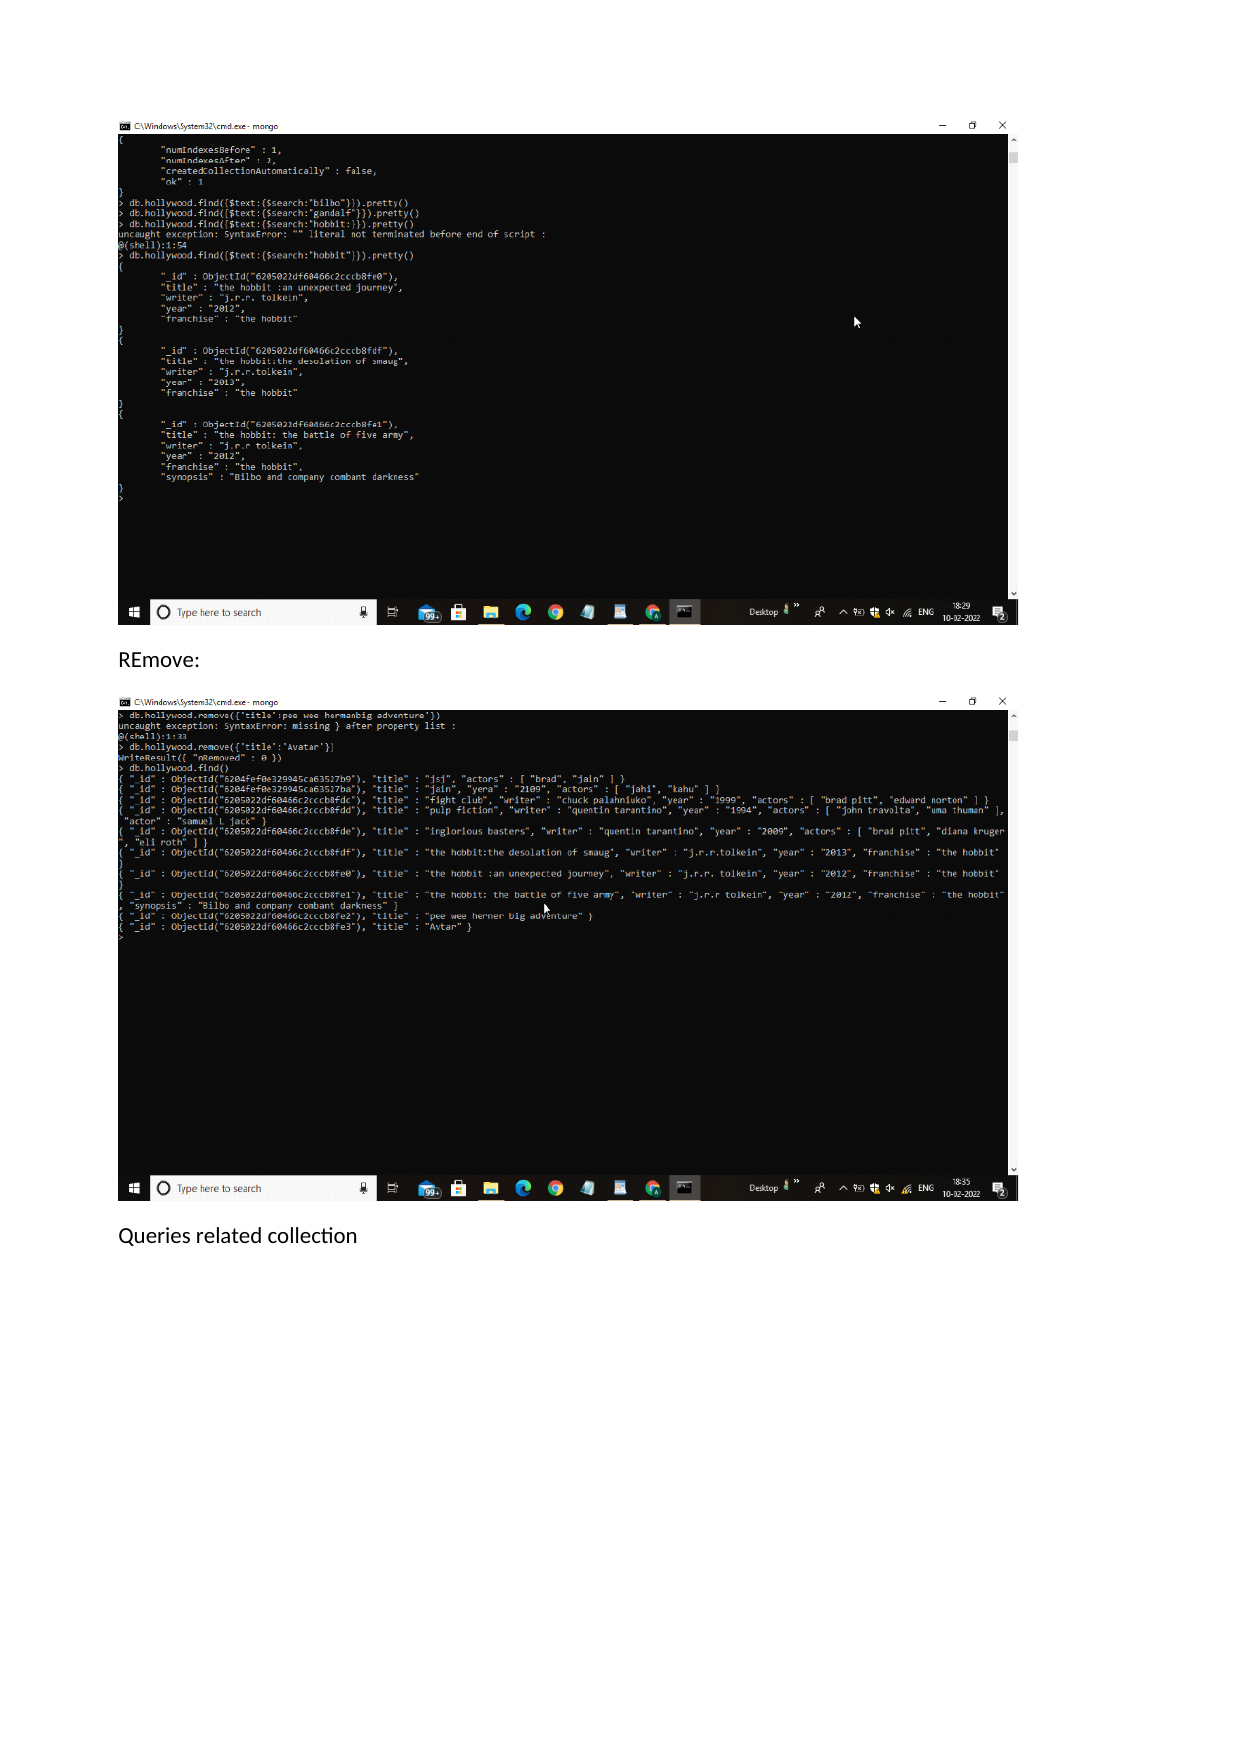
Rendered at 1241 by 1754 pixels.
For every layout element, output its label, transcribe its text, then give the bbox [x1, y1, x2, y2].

text REmove: [118, 645, 1122, 673]
text Queries related collection [118, 1221, 1122, 1249]
